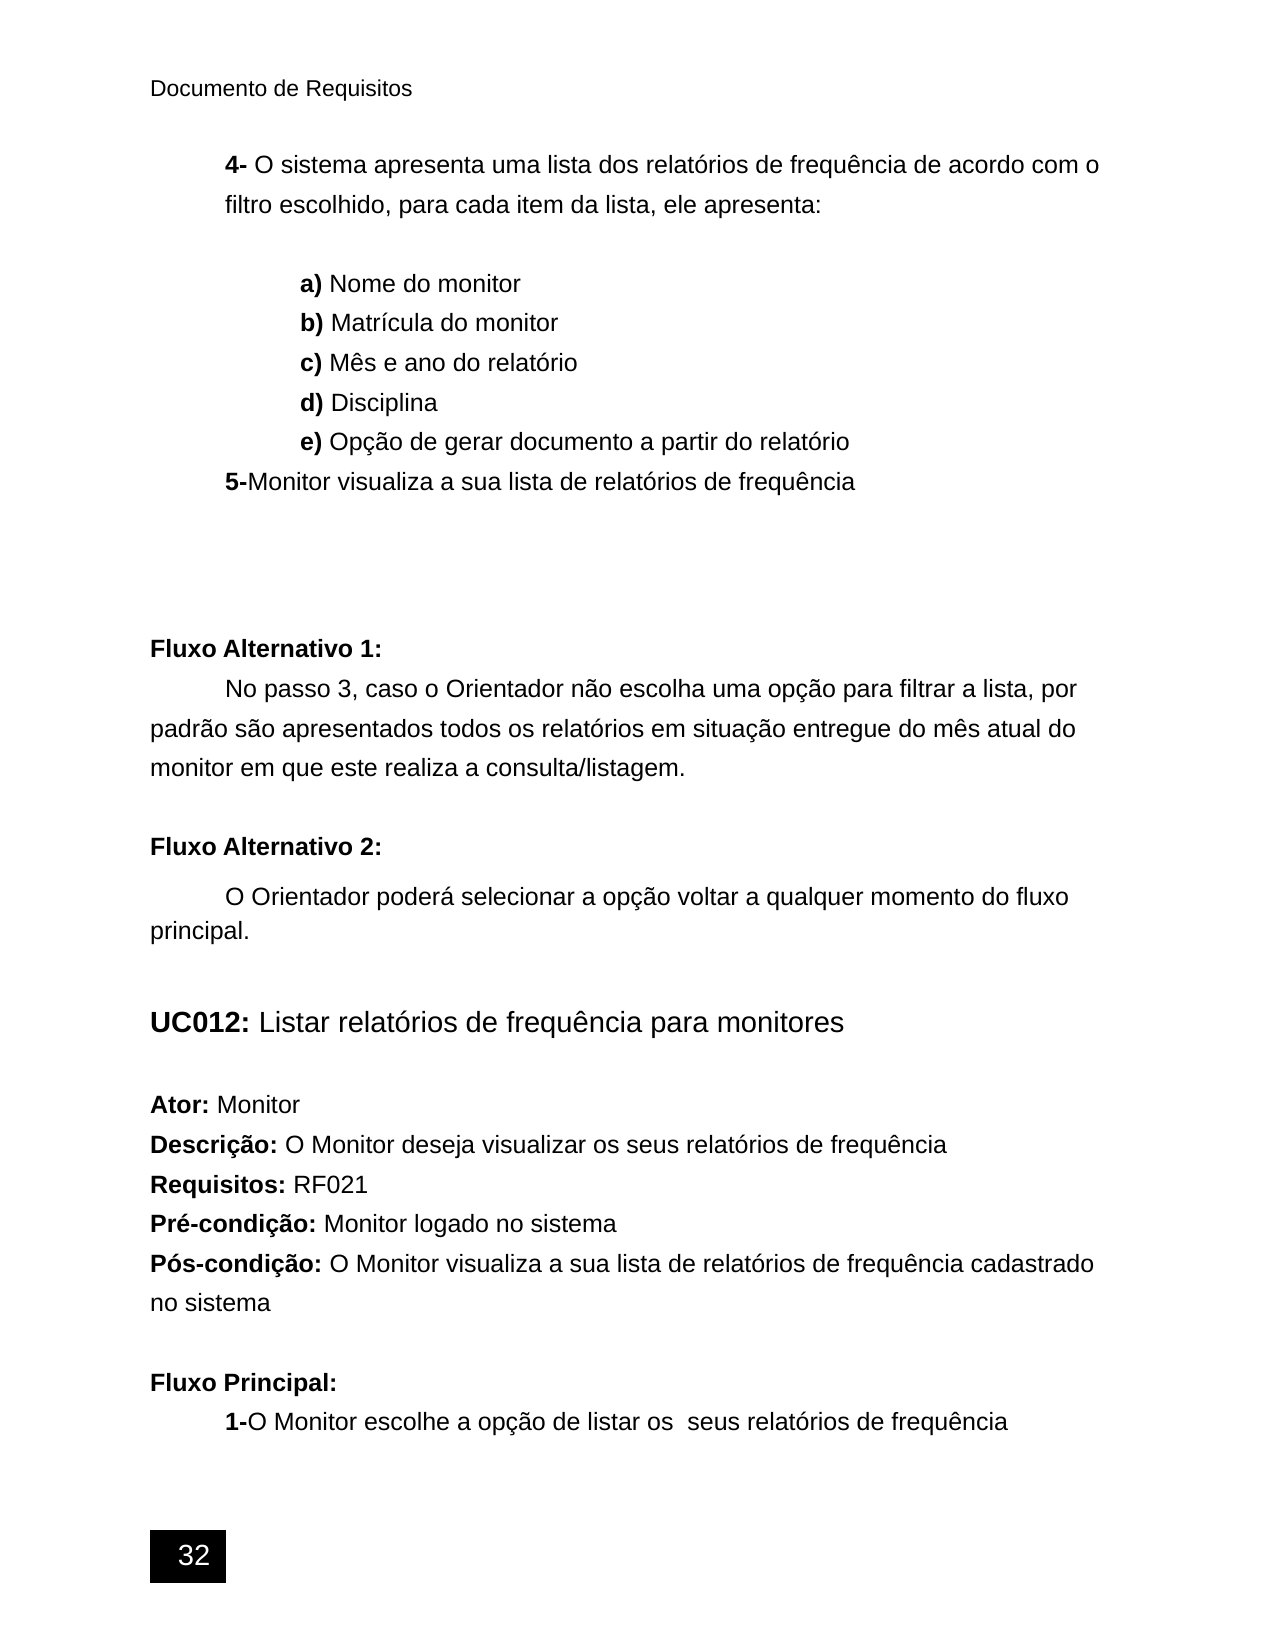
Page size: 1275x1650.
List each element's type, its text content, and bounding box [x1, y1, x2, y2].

text Ator: Monitor [150, 1090, 1125, 1119]
text Pós-condição: O Monitor visualiza a sua lista de relatórios de frequência cadastrado no sistema [150, 1249, 1125, 1317]
text O Orientador poderá selecionar a opção voltar a qualquer momento do fluxo principal. [150, 881, 1125, 945]
text b) Matrícula do monitor [150, 308, 1125, 337]
text Fluxo Alternativo 1: [150, 634, 1125, 663]
text 5-Monitor visualiza a sua lista de relatórios de frequência [150, 467, 1125, 495]
text UC012: Listar relatórios de frequência para monitores [150, 1004, 1125, 1038]
text 1-O Monitor escolhe a opção de listar os seus relatórios de frequência [150, 1407, 1125, 1436]
text c) Mês e ano do relatório [150, 348, 1125, 377]
text Fluxo Principal: [150, 1367, 1125, 1396]
text Descrição: O Monitor deseja visualizar os seus relatórios de frequência [150, 1130, 1125, 1159]
text Pré-condição: Monitor logado no sistema [150, 1209, 1125, 1238]
text 4- O sistema apresenta uma lista dos relatórios de frequência de acordo com o filtro escolhido, para cada item da lista, ele apresenta: [150, 150, 1125, 218]
text d) Disciplina [150, 387, 1125, 416]
text e) Opção de gerar documento a partir do relatório [150, 427, 1125, 456]
text a) Nome do monitor [150, 269, 1125, 297]
text Requisitos: RF021 [150, 1169, 1125, 1198]
text No passo 3, caso o Orientador não escolha uma opção para filtrar a lista, por padrão são apresentados todos os relatórios em situação entregue do mês atual do monitor em que este realiza a consulta/listagem. [150, 674, 1125, 782]
text Fluxo Alternativo 2: [150, 832, 1125, 861]
